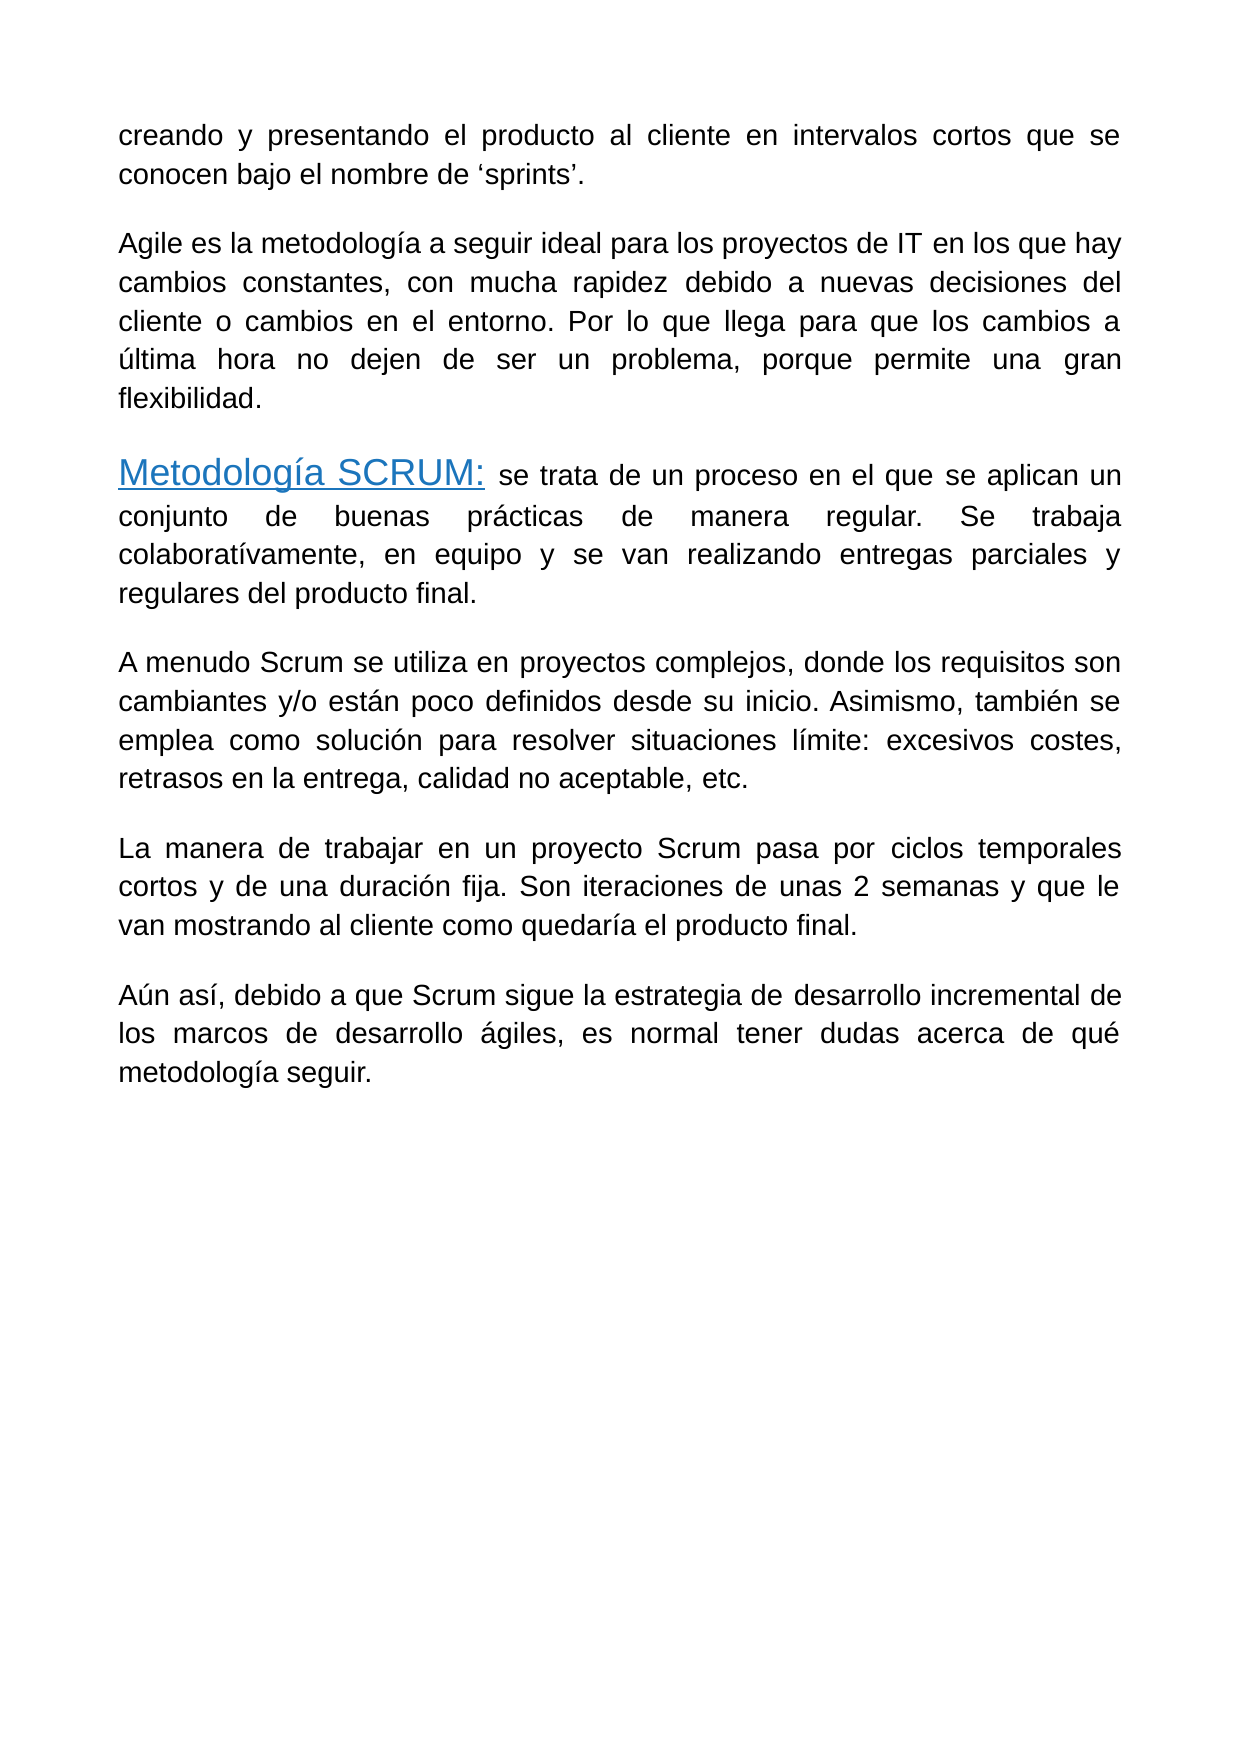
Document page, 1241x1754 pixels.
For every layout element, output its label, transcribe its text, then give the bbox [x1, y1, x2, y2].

text A menudo Scrum se utiliza en proyectos complejos, donde los requisitos son cambiantes y/o están poco definidos desde su inicio. Asimismo, también se emplea como solución para resolver situaciones límite: excesivos costes, retrasos en la entrega, calidad no aceptable, etc. [118, 645, 1122, 794]
text La manera de trabajar en un proyecto Scrum pasa por ciclos temporales cortos y de una duración fija. Son iteraciones de unas 2 semanas y que le van mostrando al cliente como quedaría el producto final. [118, 831, 1122, 941]
text creando y presentando el producto al cliente en intervalos cortos que se conocen bajo el nombre de ‘sprints’. [118, 118, 1122, 190]
text Metodología SCRUM: se trata de un proceso en el que se aplican un conjunto de buenas prácticas de manera regular. Se trabaja colaboratívamente, en equipo y se van realizando entregas parciales y regulares del producto final. [118, 450, 1122, 609]
text Agile es la metodología a seguir ideal para los proyectos de IT en los que hay cambios constantes, con mucha rapidez debido a nuevas decisiones del cliente o cambios en el entorno. Por lo que llega para que los cambios a última hora no dejen de ser un problema, porque permite una gran flexibilidad. [118, 226, 1122, 414]
text Aún así, debido a que Scrum sigue la estrategia de desarrollo incremental de los marcos de desarrollo ágiles, es normal tener dudas acerca de qué metodología seguir. [118, 978, 1122, 1088]
